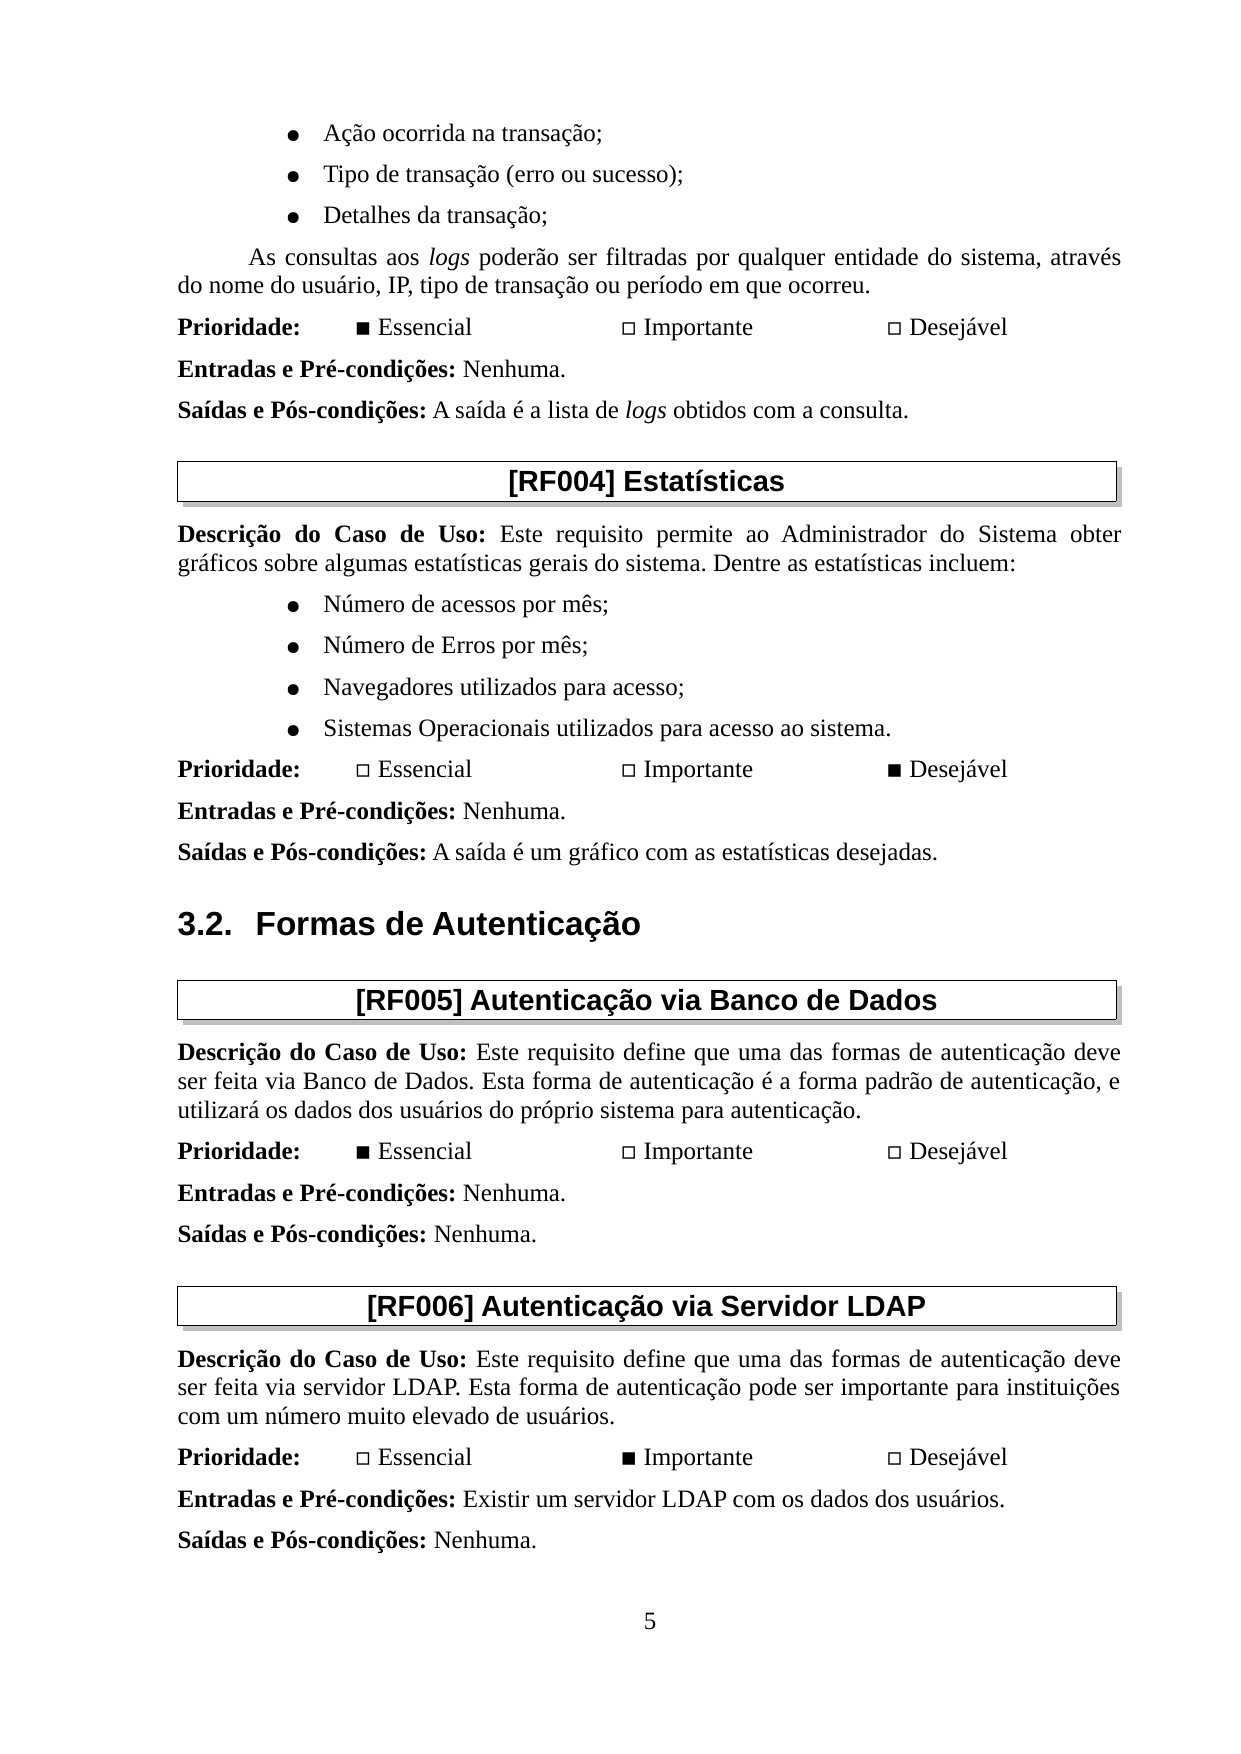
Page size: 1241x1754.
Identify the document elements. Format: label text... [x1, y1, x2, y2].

text Entradas e Pré-condições: Nenhuma. [177, 354, 1122, 382]
text Prioridade: ▪ Essencial ▫ Importante ▫ Desejável [177, 1136, 1122, 1166]
subtitle [RF005] Autenticação via Banco de Dados [178, 981, 1116, 1019]
text Entradas e Pré-condições: Existir um servidor LDAP com os dados dos usuários. [177, 1484, 1122, 1513]
text Entradas e Pré-condições: Nenhuma. [177, 796, 1122, 825]
list Detalhes da transação; [215, 201, 1122, 229]
text Prioridade: ▪ Essencial ▫ Importante ▫ Desejável [177, 312, 1122, 341]
text As consultas aos logs poderão ser filtradas por qualquer entidade do sistema, através do nome do usuário, IP, tipo de transação ou período em que ocorreu. [177, 242, 1122, 299]
list Número de Erros por mês; [215, 631, 1122, 659]
text Descrição do Caso de Uso: Este requisito define que uma das formas de autenticação deve ser feita via servidor LDAP. Esta forma de autenticação pode ser importante para instituições com um número muito elevado de usuários. [177, 1344, 1122, 1430]
list Sistemas Operacionais utilizados para acesso ao sistema. [215, 713, 1122, 742]
text Saídas e Pós-condições: A saída é um gráfico com as estatísticas desejadas. [177, 837, 1122, 866]
list Número de acessos por mês; [215, 589, 1122, 618]
list Tipo de transação (erro ou sucesso); [215, 159, 1122, 188]
text Saídas e Pós-condições: A saída é a lista de logs obtidos com a consulta. [177, 395, 1122, 424]
text Prioridade: ▫ Essencial ▫ Importante ▪ Desejável [177, 754, 1122, 783]
text Saídas e Pós-condições: Nenhuma. [177, 1526, 1122, 1554]
list Navegadores utilizados para acesso; [215, 672, 1122, 701]
subtitle Formas de Autenticação [177, 903, 1122, 942]
subtitle [RF006] Autenticação via Servidor LDAP [178, 1287, 1116, 1325]
text Descrição do Caso de Uso: Este requisito define que uma das formas de autenticação deve ser feita via Banco de Dados. Esta forma de autenticação é a forma padrão de autenticação, e utilizará os dados dos usuários do próprio sistema para autenticação. [177, 1037, 1122, 1124]
text Saídas e Pós-condições: Nenhuma. [177, 1219, 1122, 1248]
text Descrição do Caso de Uso: Este requisito permite ao Administrador do Sistema obter gráficos sobre algumas estatísticas gerais do sistema. Dentre as estatísticas incluem: [177, 519, 1122, 577]
text Prioridade: ▫ Essencial ▪ Importante ▫ Desejável [177, 1442, 1122, 1472]
text Entradas e Pré-condições: Nenhuma. [177, 1178, 1122, 1207]
subtitle [RF004] Estatísticas [178, 462, 1116, 501]
list Ação ocorrida na transação; [215, 118, 1122, 147]
